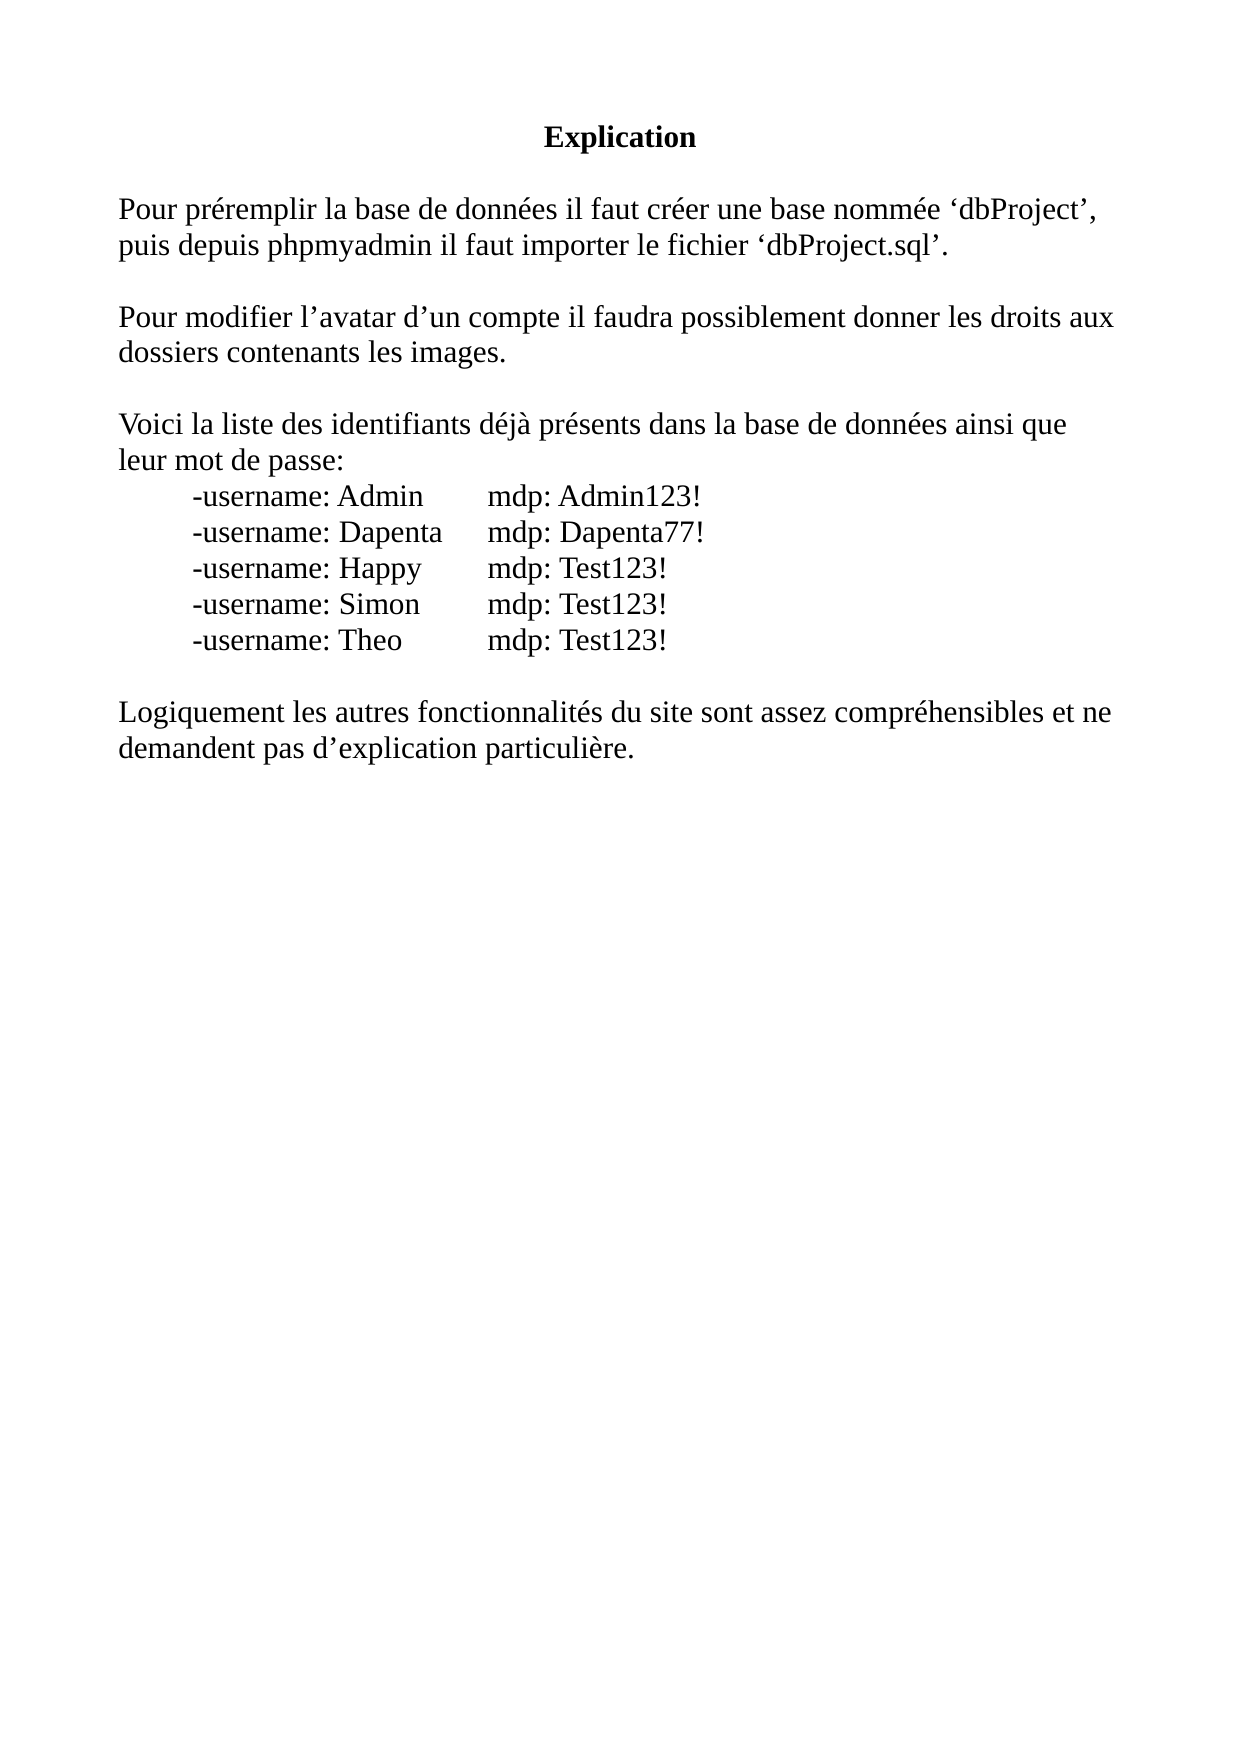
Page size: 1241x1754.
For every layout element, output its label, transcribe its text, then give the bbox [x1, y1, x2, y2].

text -username: Admin mdp: Admin123! [118, 477, 1122, 513]
text -username: Happy mdp: Test123! [118, 549, 1122, 585]
text Logiquement les autres fonctionnalités du site sont assez compréhensibles et ne demandent pas d’explication particulière. [118, 693, 1122, 765]
text -username: Dapenta mdp: Dapenta77! [118, 513, 1122, 549]
text Voici la liste des identifiants déjà présents dans la base de données ainsi que leur mot de passe: [118, 406, 1122, 477]
text -username: Theo mdp: Test123! [118, 621, 1122, 657]
text Explication [118, 118, 1122, 154]
text Pour préremplir la base de données il faut créer une base nommée ‘dbProject’, puis depuis phpmyadmin il faut importer le fichier ‘dbProject.sql’. [118, 190, 1122, 262]
text Pour modifier l’avatar d’un compte il faudra possiblement donner les droits aux dossiers contenants les images. [118, 298, 1122, 370]
text -username: Simon mdp: Test123! [118, 585, 1122, 621]
